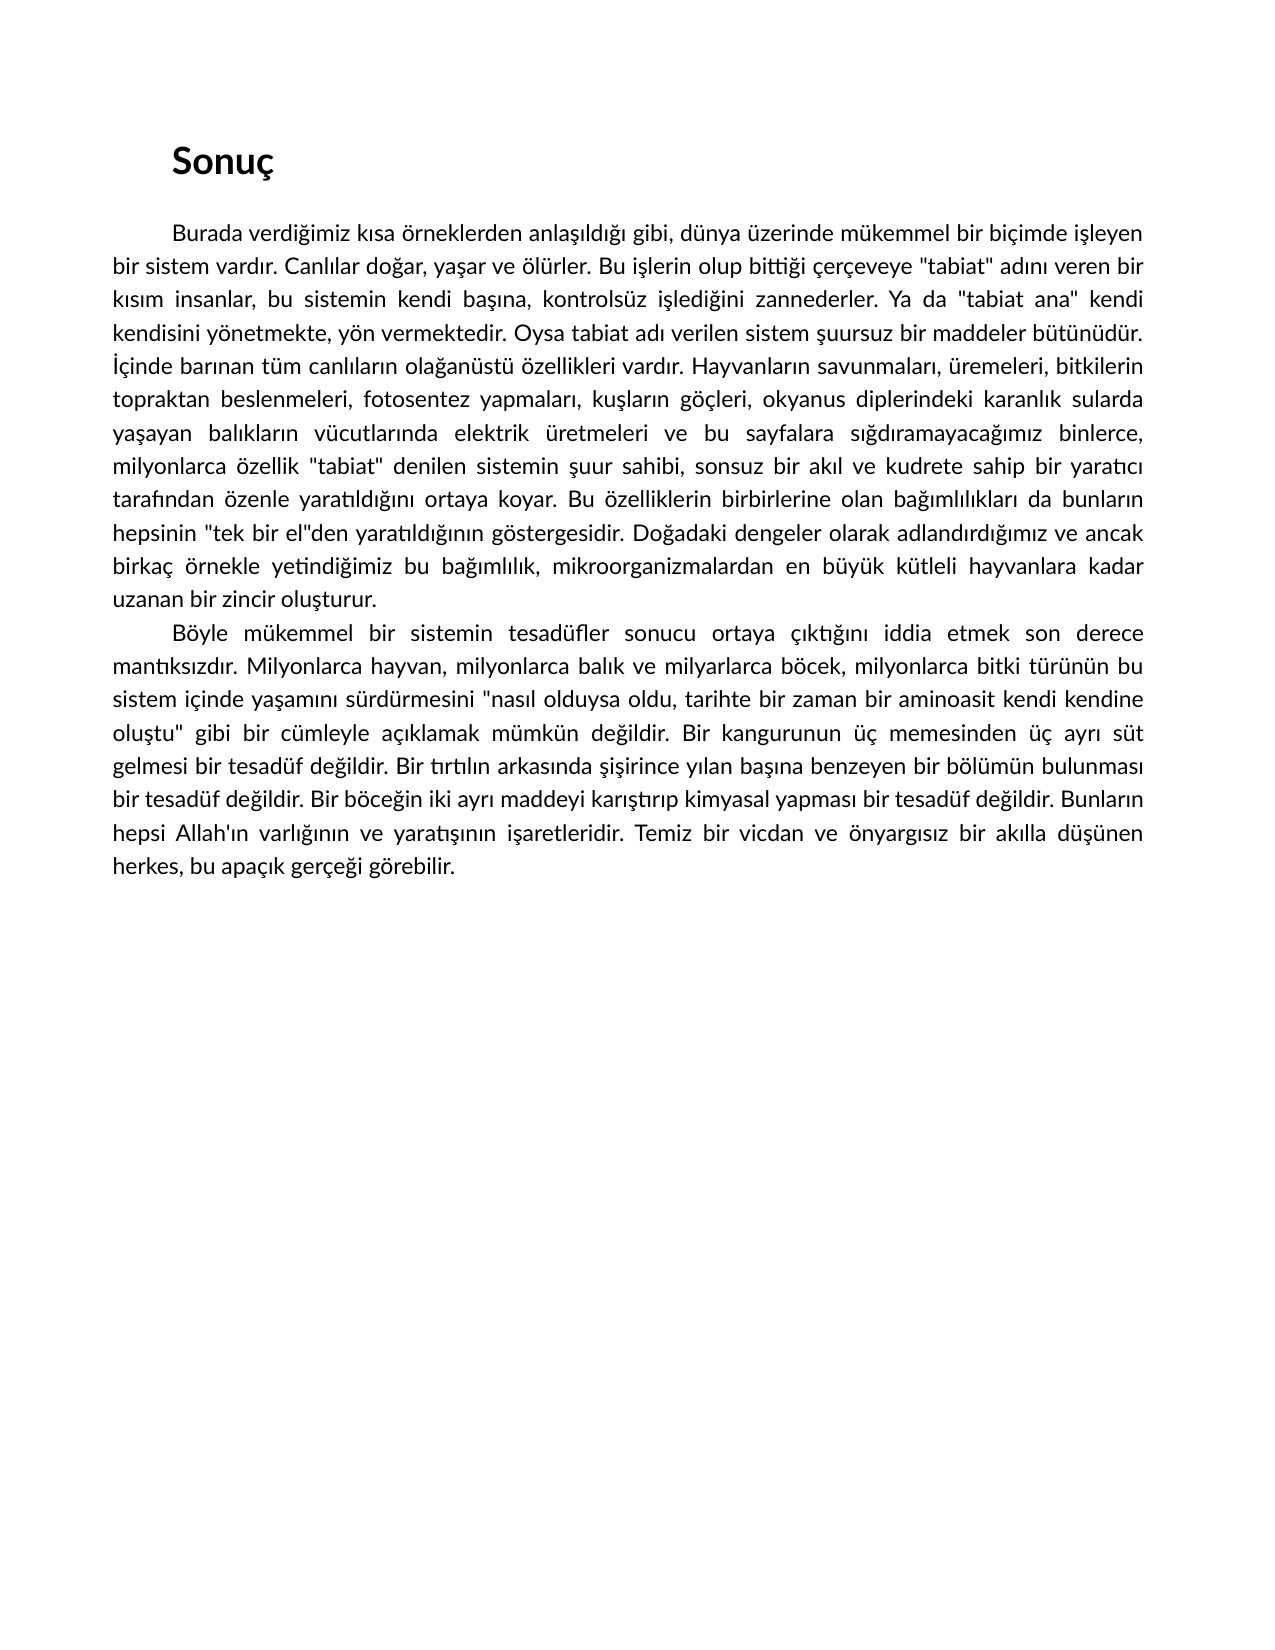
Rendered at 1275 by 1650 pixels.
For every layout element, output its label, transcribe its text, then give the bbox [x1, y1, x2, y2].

subtitle Sonuç [112, 148, 1145, 181]
text Burada verdiğimiz kısa örneklerden anlaşıldığı gibi, dünya üzerinde mükemmel bir biçimde işleyen bir sistem vardır. Canlılar doğar, yaşar ve ölürler. Bu işlerin olup bittiği çerçeveye "tabiat" adını veren bir kısım insanlar, bu sistemin kendi başına, kontrolsüz işlediğini zannederler. Ya da "tabiat ana" kendi kendisini yönetmekte, yön vermektedir. Oysa tabiat adı verilen sistem şuursuz bir maddeler bütünüdür. İçinde barınan tüm canlıların olağanüstü özellikleri vardır. Hayvanların savunmaları, üremeleri, bitkilerin topraktan beslenmeleri, fotosentez yapmaları, kuşların göçleri, okyanus diplerindeki karanlık sularda yaşayan balıkların vücutlarında elektrik üretmeleri ve bu sayfalara sığdıramayacağımız binlerce, milyonlarca özellik "tabiat" denilen sistemin şuur sahibi, sonsuz bir akıl ve kudrete sahip bir yaratıcı tarafından özenle yaratıldığını ortaya koyar. Bu özelliklerin birbirlerine olan bağımlılıkları da bunların hepsinin "tek bir el"den yaratıldığının göstergesidir. Doğadaki dengeler olarak adlandırdığımız ve ancak birkaç örnekle yetindiğimiz bu bağımlılık, mikroorganizmalardan en büyük kütleli hayvanlara kadar uzanan bir zincir oluşturur. [112, 214, 1145, 614]
text Böyle mükemmel bir sistemin tesadüfler sonucu ortaya çıktığını iddia etmek son derece mantıksızdır. Milyonlarca hayvan, milyonlarca balık ve milyarlarca böcek, milyonlarca bitki türünün bu sistem içinde yaşamını sürdürmesini "nasıl olduysa oldu, tarihte bir zaman bir aminoasit kendi kendine oluştu" gibi bir cümleyle açıklamak mümkün değildir. Bir kangurunun üç memesinden üç ayrı süt gelmesi bir tesadüf değildir. Bir tırtılın arkasında şişirince yılan başına benzeyen bir bölümün bulunması bir tesadüf değildir. Bir böceğin iki ayrı maddeyi karıştırıp kimyasal yapması bir tesadüf değildir. Bunların hepsi Allah'ın varlığının ve yaratışının işaretleridir. Temiz bir vicdan ve önyargısız bir akılla düşünen herkes, bu apaçık gerçeği görebilir. [112, 614, 1145, 881]
